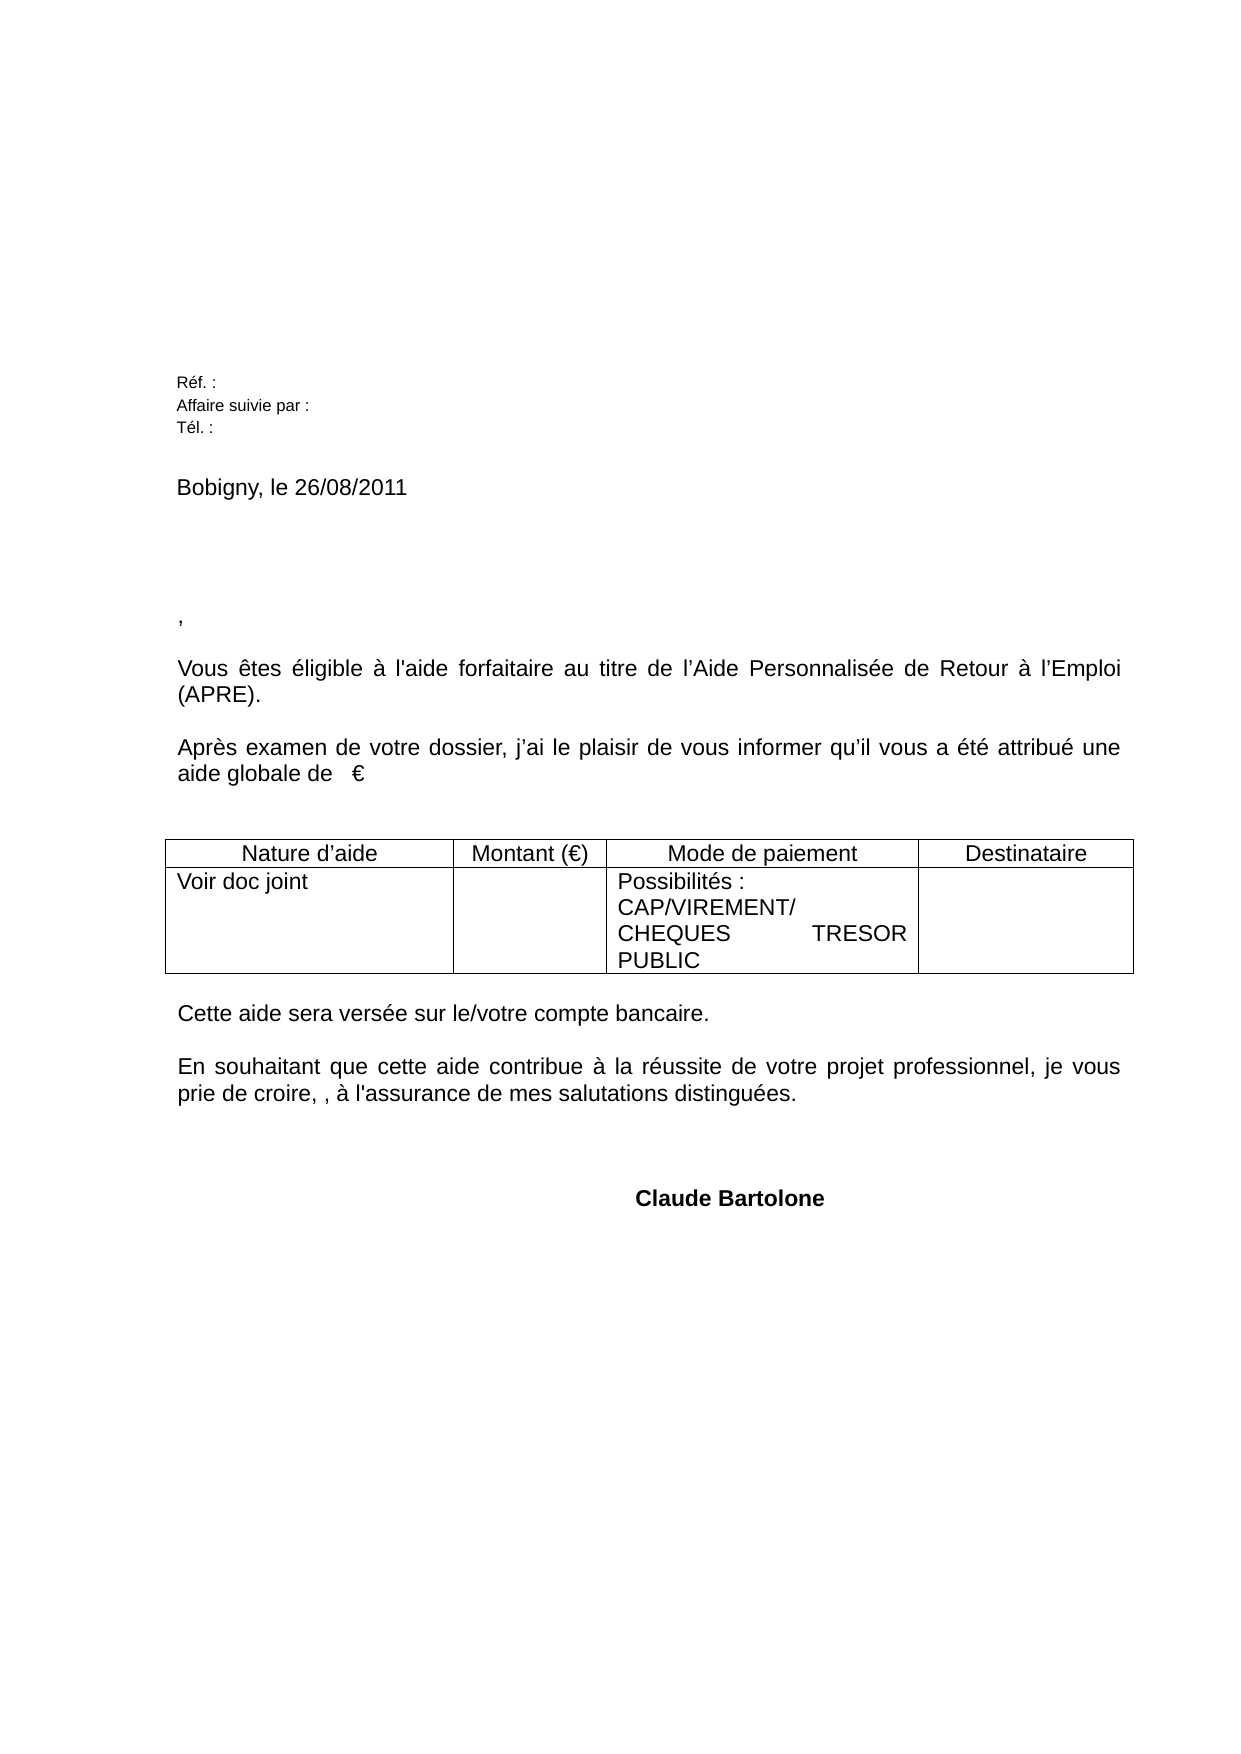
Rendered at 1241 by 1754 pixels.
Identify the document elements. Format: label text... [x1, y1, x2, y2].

table_header [176, 252, 620, 335]
text , [177, 602, 1122, 628]
table_cell [176, 439, 620, 461]
table_cell [454, 868, 606, 973]
table_header Destinataire [919, 840, 1133, 867]
table_header Mode de paiement [607, 840, 918, 867]
table_cell Réf. : [176, 370, 220, 393]
table_cell [220, 416, 620, 438]
table_cell [620, 353, 650, 461]
table_cell Bobigny, le 26/08/2011 [176, 474, 1123, 501]
table_cell Possibilités : CAP/VIREMENT/CHEQUES TRESOR PUBLIC [607, 868, 918, 973]
table_cell [176, 353, 620, 370]
table_header Nature d’aide [166, 840, 453, 867]
table_header Montant (€) [454, 840, 606, 867]
table_cell [176, 501, 1123, 547]
table_cell [316, 393, 620, 416]
table_cell [176, 335, 1123, 353]
table_cell [220, 370, 620, 393]
text Cette aide sera versée sur le/votre compte bancaire. [177, 1000, 1122, 1027]
text En souhaitant que cette aide contribue à la réussite de votre projet professionnel, je vous prie de croire, , à l'assurance de mes salutations distinguées. [177, 1053, 1122, 1106]
table_cell [919, 868, 1133, 973]
table_cell Tél. : [176, 416, 220, 438]
table_cell Affaire suivie par : [176, 393, 316, 416]
table_cell Voir doc joint [166, 868, 453, 973]
text Claude Bartolone [546, 1185, 1122, 1211]
text Après examen de votre dossier, j’ai le plaisir de vous informer qu’il vous a été attribué une aide globale de € [177, 734, 1122, 786]
table_header [620, 252, 1123, 335]
table_cell [650, 353, 1123, 461]
text Vous êtes éligible à l'aide forfaitaire au titre de l’Aide Personnalisée de Retour à l’Emploi (APRE). [177, 655, 1122, 707]
table_cell [176, 461, 1123, 474]
